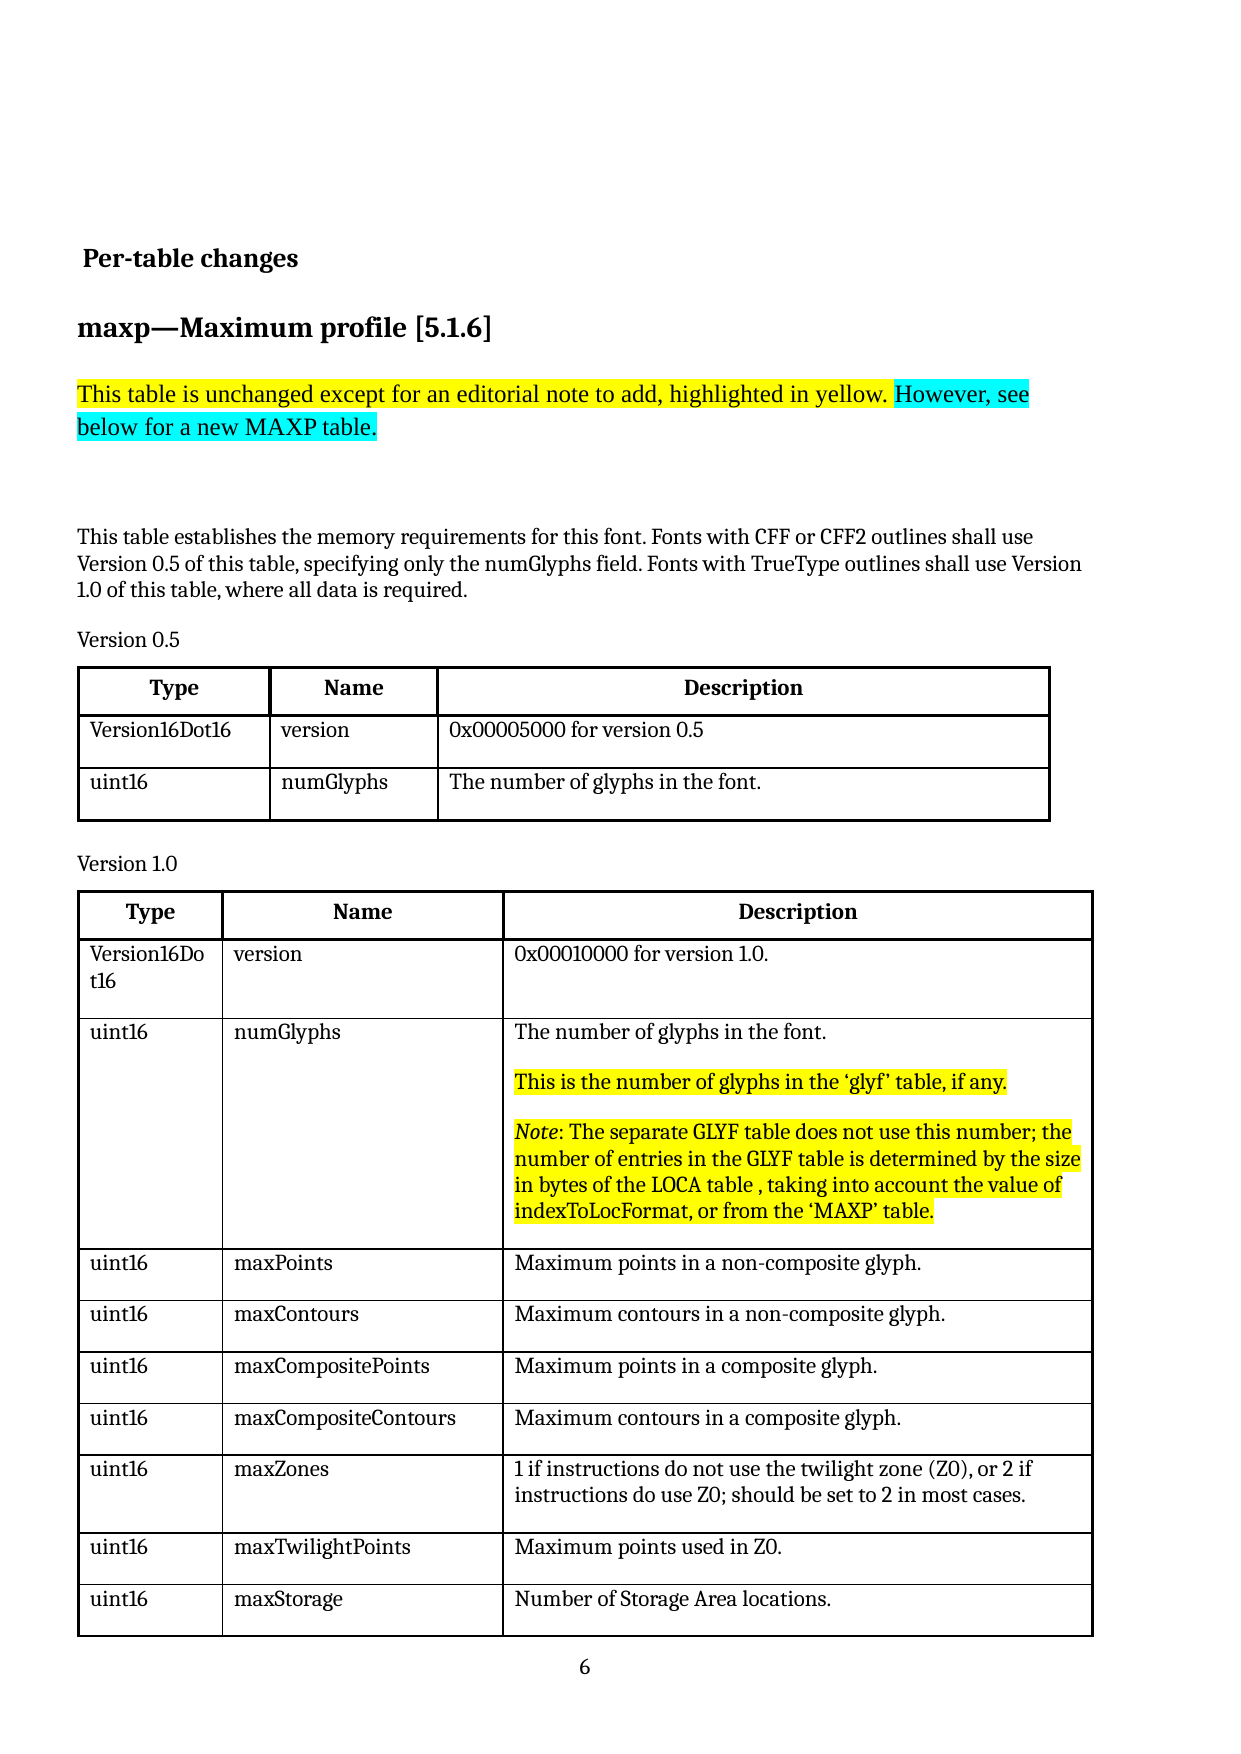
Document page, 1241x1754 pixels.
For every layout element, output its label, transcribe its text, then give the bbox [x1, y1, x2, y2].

table_cell Maximum contours in a non-composite glyph. [504, 1301, 1091, 1351]
table_cell uint16 [80, 1250, 222, 1299]
table_cell uint16 [80, 1585, 222, 1635]
table_cell maxPoints [223, 1250, 502, 1299]
table_cell uint16 [80, 1404, 222, 1454]
table_cell uint16 [80, 769, 269, 818]
table_cell Maximum points used in Z0. [504, 1534, 1091, 1584]
table_cell maxContours [223, 1301, 502, 1351]
text This table establishes the memory requirements for this font. Fonts with CFF or CFF2 outlines shall use Version 0.5 of this table, specifying only the numGlyphs field. Fonts with TrueType outlines shall use Version 1.0 of this table, where all data is required. [77, 524, 1093, 603]
text This table is unchanged except for an editorial note to add, highlighted in yellow. However, see below for a new MAXP table. [77, 379, 1093, 441]
table_header Description [439, 669, 1048, 714]
table_cell 0x00010000 for version 1.0. [504, 941, 1091, 1017]
table_cell uint16 [80, 1534, 222, 1584]
table_cell 0x00005000 for version 0.5 [439, 717, 1048, 767]
table_cell The number of glyphs in the font. [439, 769, 1048, 818]
subtitle maxp—Maximum profile [5.1.6] [77, 311, 1093, 345]
table_cell Number of Storage Area locations. [504, 1585, 1091, 1635]
table_cell numGlyphs [223, 1019, 502, 1248]
table_cell uint16 [80, 1456, 222, 1532]
table_header Description [505, 893, 1091, 938]
table_cell numGlyphs [271, 769, 437, 818]
table_cell version [271, 717, 437, 767]
table_header Name [272, 669, 436, 714]
text Version 1.0 [77, 851, 1093, 877]
table_cell Maximum points in a composite glyph. [504, 1353, 1091, 1403]
table_cell Version16Dot16 [80, 717, 269, 767]
table_cell Maximum contours in a composite glyph. [504, 1404, 1091, 1454]
subtitle Per-table changes [77, 243, 1093, 274]
table_cell uint16 [80, 1301, 222, 1351]
table_header Name [224, 893, 502, 938]
table_cell Version16Dot16 [80, 941, 222, 1017]
table_cell version [223, 941, 502, 1017]
table_header Type [80, 669, 268, 714]
table_cell maxCompositeContours [223, 1404, 502, 1454]
table_cell Maximum points in a non-composite glyph. [504, 1250, 1091, 1299]
table_cell 1 if instructions do not use the twilight zone (Z0), or 2 if instructions do use Z0; should be set to 2 in most cases. [504, 1456, 1091, 1532]
table_header Type [80, 893, 221, 938]
table_cell uint16 [80, 1353, 222, 1403]
table_cell maxZones [223, 1456, 502, 1532]
text Version 0.5 [77, 627, 1093, 653]
table_cell uint16 [80, 1019, 222, 1248]
table_cell maxStorage [223, 1585, 502, 1635]
table_cell maxTwilightPoints [223, 1534, 502, 1584]
table_cell The number of glyphs in the font. This is the number of glyphs in the ‘glyf’ table, if any. Note: The separate GLYF table does not use this number; the number of entries in the GLYF table is determined by the size in bytes of the LOCA table , taking into account the value of indexToLocFormat, or from the ‘MAXP’ table. [504, 1019, 1091, 1248]
table_cell maxCompositePoints [223, 1353, 502, 1403]
